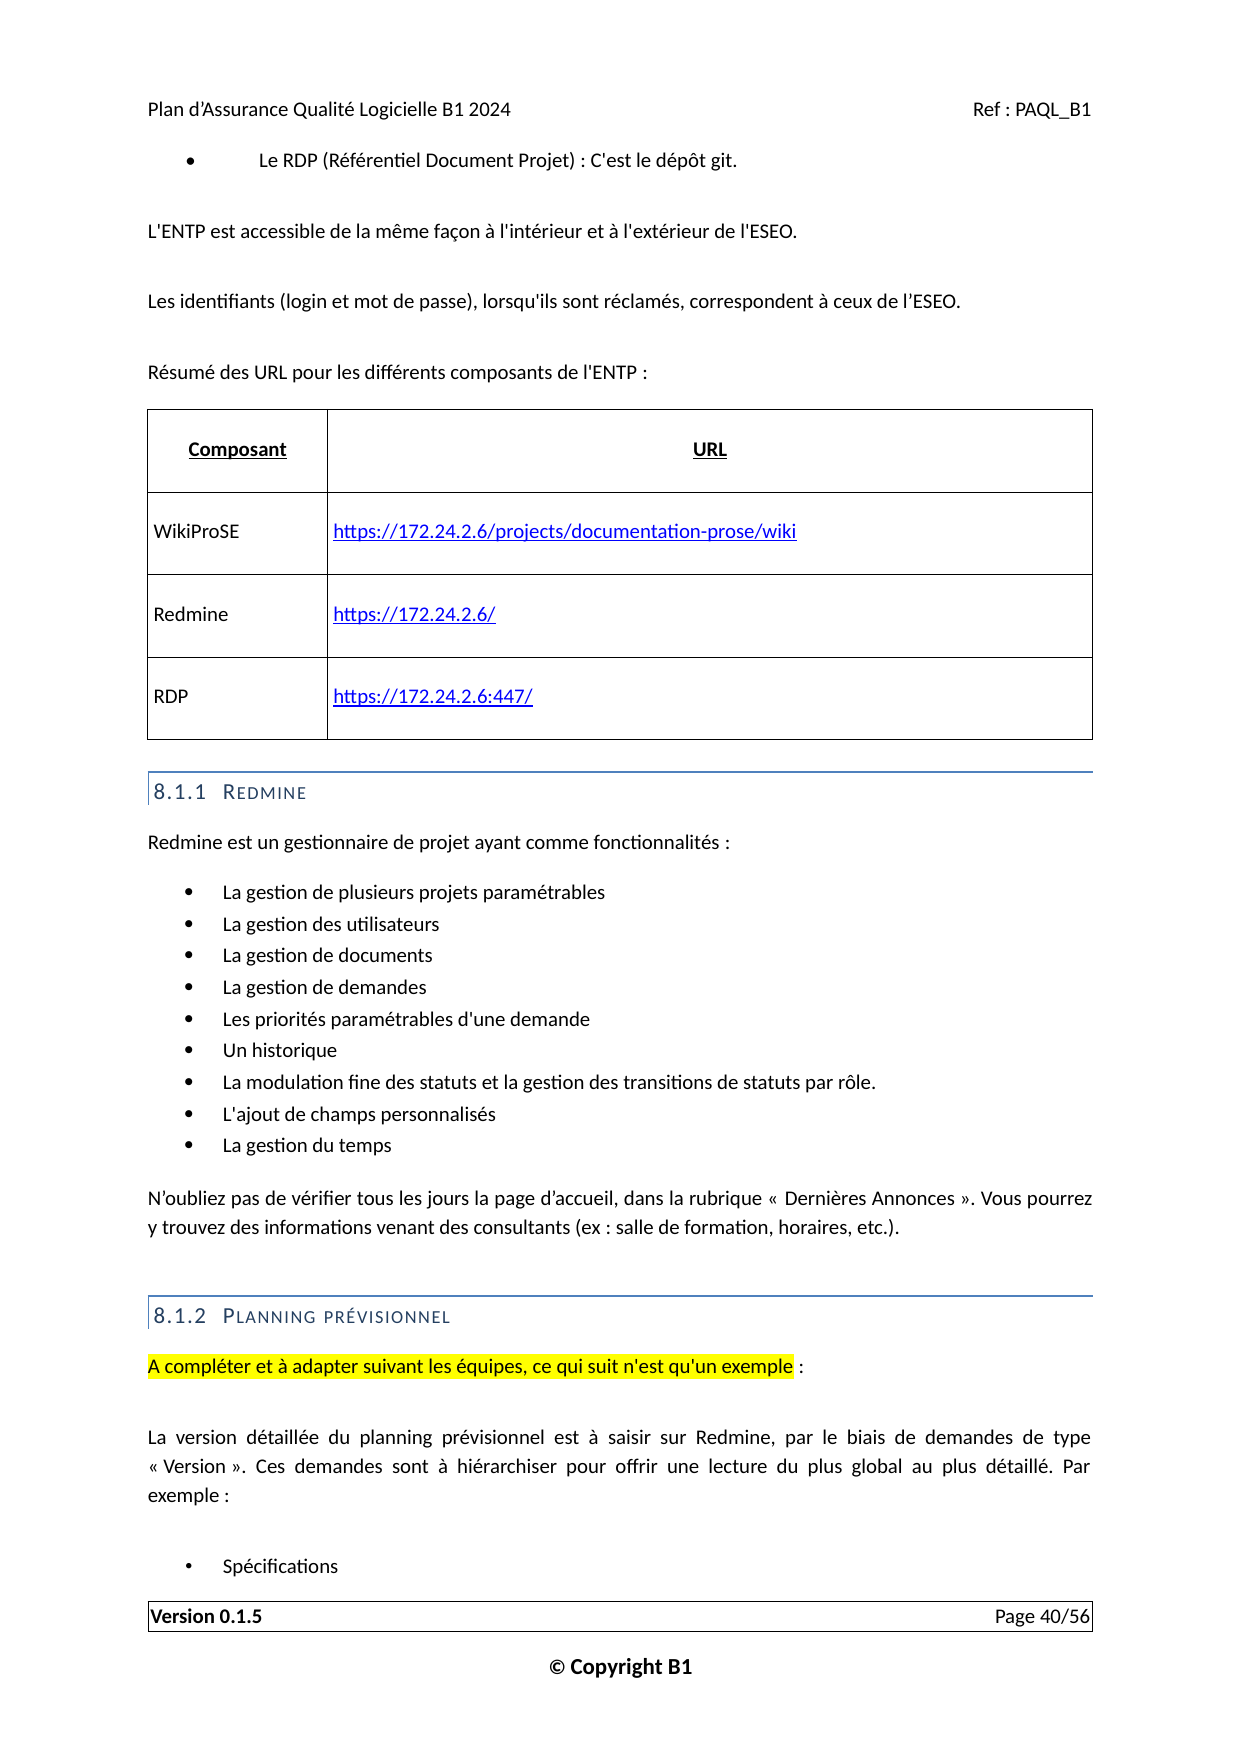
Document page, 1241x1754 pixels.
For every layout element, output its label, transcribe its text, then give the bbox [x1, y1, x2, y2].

list La gestion des utilisateurs [185, 911, 1093, 936]
list La gestion de demandes [185, 974, 1093, 1000]
list Redmine [149, 773, 1093, 805]
table_header Composant [148, 410, 327, 491]
text Résumé des URL pour les différents composants de l'ENTP : [148, 359, 1093, 384]
list La modulation fine des statuts et la gestion des transitions de statuts par rôle. [185, 1069, 1093, 1095]
text Redmine est un gestionnaire de projet ayant comme fonctionnalités : [148, 829, 1093, 855]
table_cell RDP [148, 658, 327, 739]
text La version détaillée du planning prévisionnel est à saisir sur Redmine, par le biais de demandes de type « Version ». Ces demandes sont à hiérarchiser pour offrir une lecture du plus global au plus détaillé. Par exemple : [148, 1424, 1093, 1508]
list Le RDP (Référentiel Document Projet) : C'est le dépôt git. [185, 148, 1093, 173]
table_cell WikiProSE [148, 493, 327, 574]
text L'ENTP est accessible de la même façon à l'intérieur et à l'extérieur de l'ESEO. [148, 218, 1093, 244]
list L'ajout de champs personnalisés [185, 1101, 1093, 1126]
table_cell https://172.24.2.6:447/ [328, 658, 1092, 739]
table_cell Redmine [148, 575, 327, 657]
list La gestion du temps [185, 1133, 1093, 1158]
table_header URL [328, 410, 1092, 491]
list Les priorités paramétrables d'une demande [185, 1006, 1093, 1031]
table_cell https://172.24.2.6/projects/documentation-prose/wiki [328, 493, 1092, 574]
table_cell https://172.24.2.6/ [328, 575, 1092, 657]
list Un historique [185, 1038, 1093, 1063]
list Planning prévisionnel [149, 1297, 1093, 1329]
text N’oubliez pas de vérifier tous les jours la page d’accueil, dans la rubrique « Dernières Annonces ». Vous pourrez y trouvez des informations venant des consultants (ex : salle de formation, horaires, etc.). [148, 1185, 1093, 1239]
text Les identifiants (login et mot de passe), lorsqu'ils sont réclamés, correspondent à ceux de l’ESEO. [148, 289, 1093, 314]
list Spécifications [185, 1553, 1093, 1578]
list La gestion de documents [185, 943, 1093, 968]
list La gestion de plusieurs projets paramétrables [185, 879, 1093, 905]
text A compléter et à adapter suivant les équipes, ce qui suit n'est qu'un exemple : [148, 1354, 1093, 1379]
